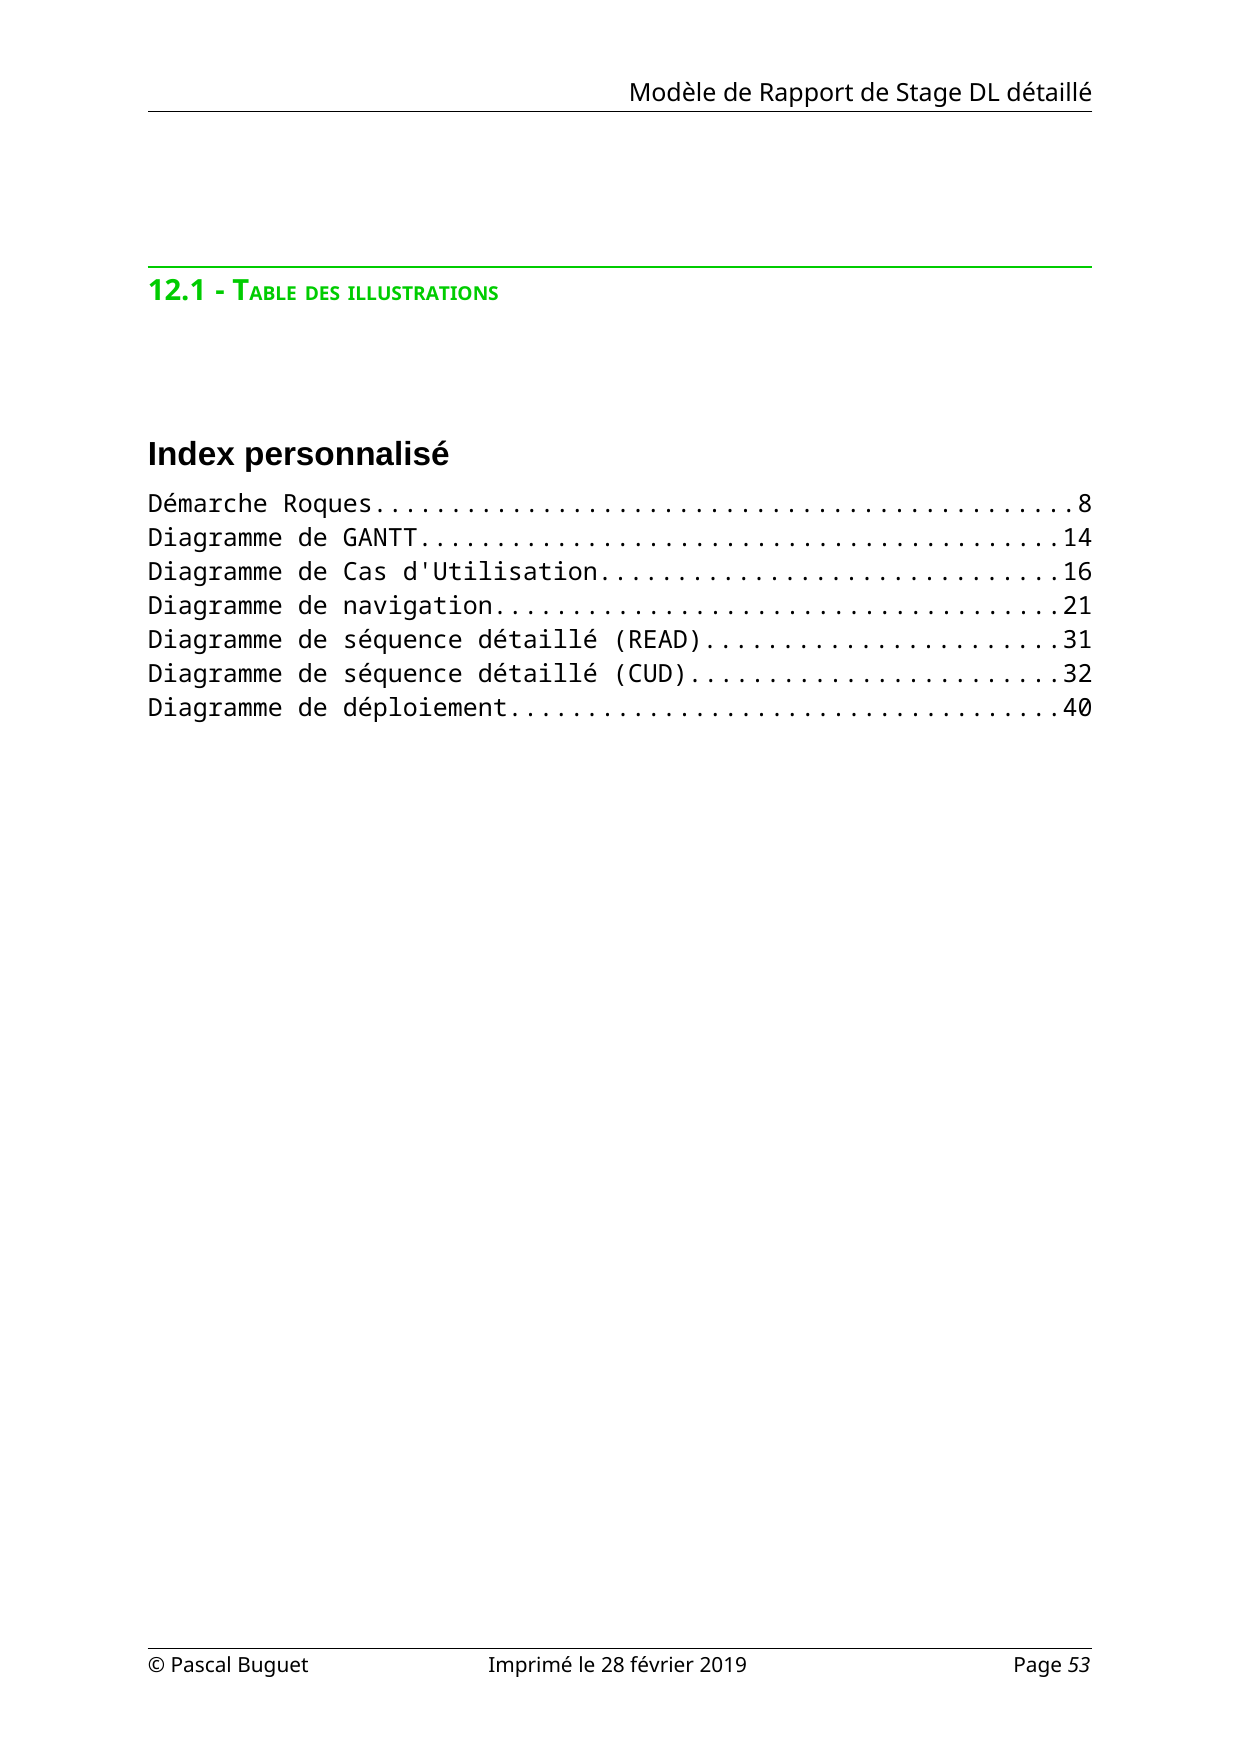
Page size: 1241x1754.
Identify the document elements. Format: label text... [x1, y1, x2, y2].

text Diagramme de Cas d'Utilisation 16 [148, 553, 1092, 587]
text Diagramme de déploiement 40 [148, 689, 1092, 724]
subtitle Index personnalisé [148, 434, 1092, 473]
subtitle - Table des illustrations [148, 268, 1092, 309]
text Démarche Roques 8 [148, 485, 1092, 519]
text Diagramme de séquence détaillé (READ) 31 [148, 621, 1092, 656]
text Diagramme de séquence détaillé (CUD) 32 [148, 656, 1092, 689]
text Diagramme de GANTT 14 [148, 519, 1092, 553]
text Diagramme de navigation 21 [148, 587, 1092, 621]
